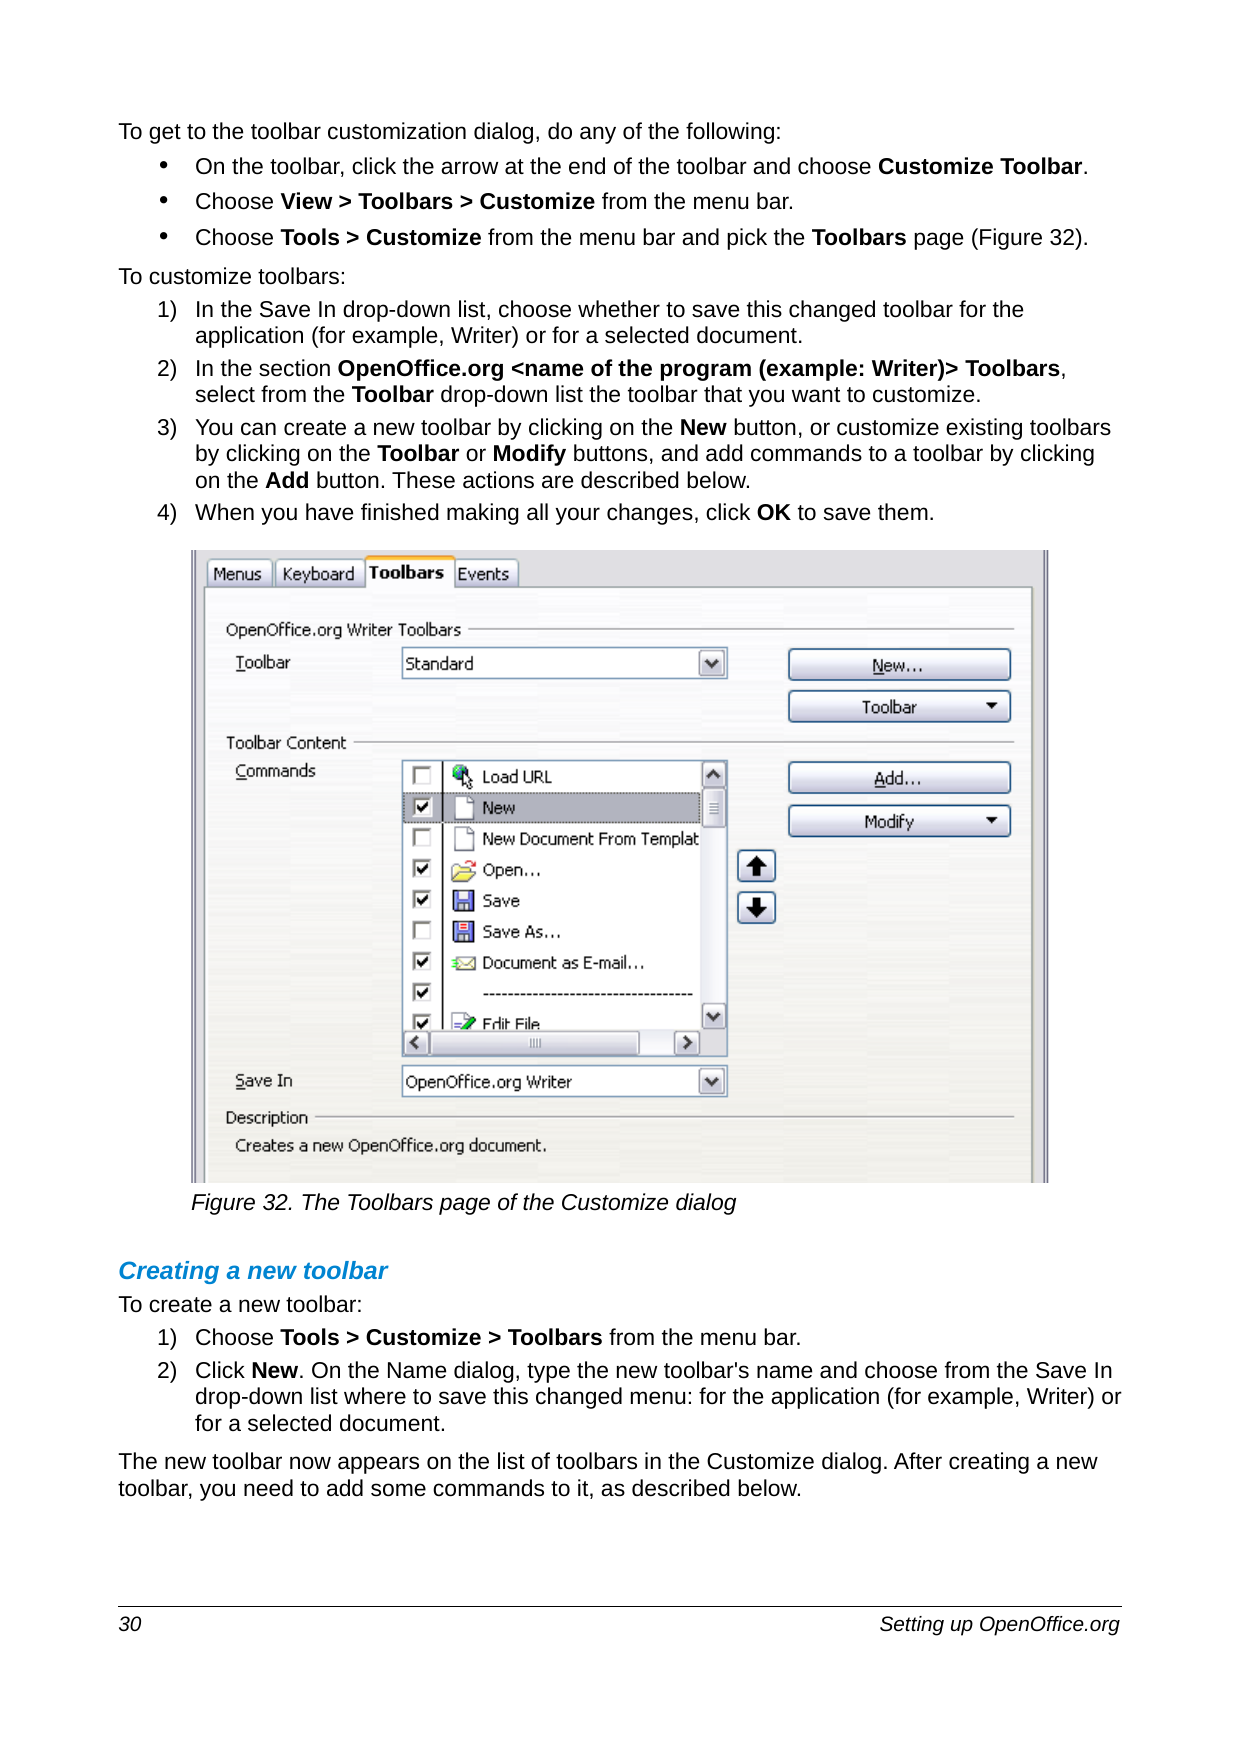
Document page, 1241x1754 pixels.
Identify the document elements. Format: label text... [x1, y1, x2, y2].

picture [190, 550, 1050, 1183]
list To customize toolbars: [118, 263, 1122, 290]
list Choose View > Toolbars > Customize from the menu bar. [156, 186, 1122, 216]
list Click New. On the Name dialog, type the new toolbar's name and choose from the Save In drop-down list where to save this changed menu: for the application (for example, Writer) or for a selected document. [177, 1357, 1122, 1436]
list On the toolbar, click the arrow at the end of the toolbar and choose Customize Toolbar. [156, 151, 1122, 180]
list When you have finished making all your changes, click OK to save them. [177, 499, 1122, 526]
list To get to the toolbar customization dialog, do any of the following: [118, 118, 1122, 144]
text Figure 32. The Toolbars page of the Customize dialog [191, 1189, 1049, 1215]
list You can create a new toolbar by clicking on the New button, or customize existing toolbars by clicking on the Toolbar or Modify buttons, and add commands to a toolbar by clicking on the Add button. These actions are described below. [177, 414, 1122, 493]
text The new toolbar now appears on the list of toolbars in the Customize dialog. After creating a new toolbar, you need to add some commands to it, as described below. [118, 1448, 1122, 1501]
list In the Save In drop-down list, choose whether to save this changed toolbar for the application (for example, Writer) or for a selected document. [177, 296, 1122, 349]
list In the section OpenOffice.org <name of the program (example: Writer)> Toolbars, select from the Toolbar drop-down list the toolbar that you want to customize. [177, 355, 1122, 408]
subtitle Creating a new toolbar [118, 1256, 1122, 1285]
list Choose Tools > Customize from the menu bar and pick the Toolbars page (Figure 32). [156, 222, 1122, 251]
list Choose Tools > Customize > Toolbars from the menu bar. [177, 1324, 1122, 1351]
list To create a new toolbar: [118, 1291, 1122, 1318]
